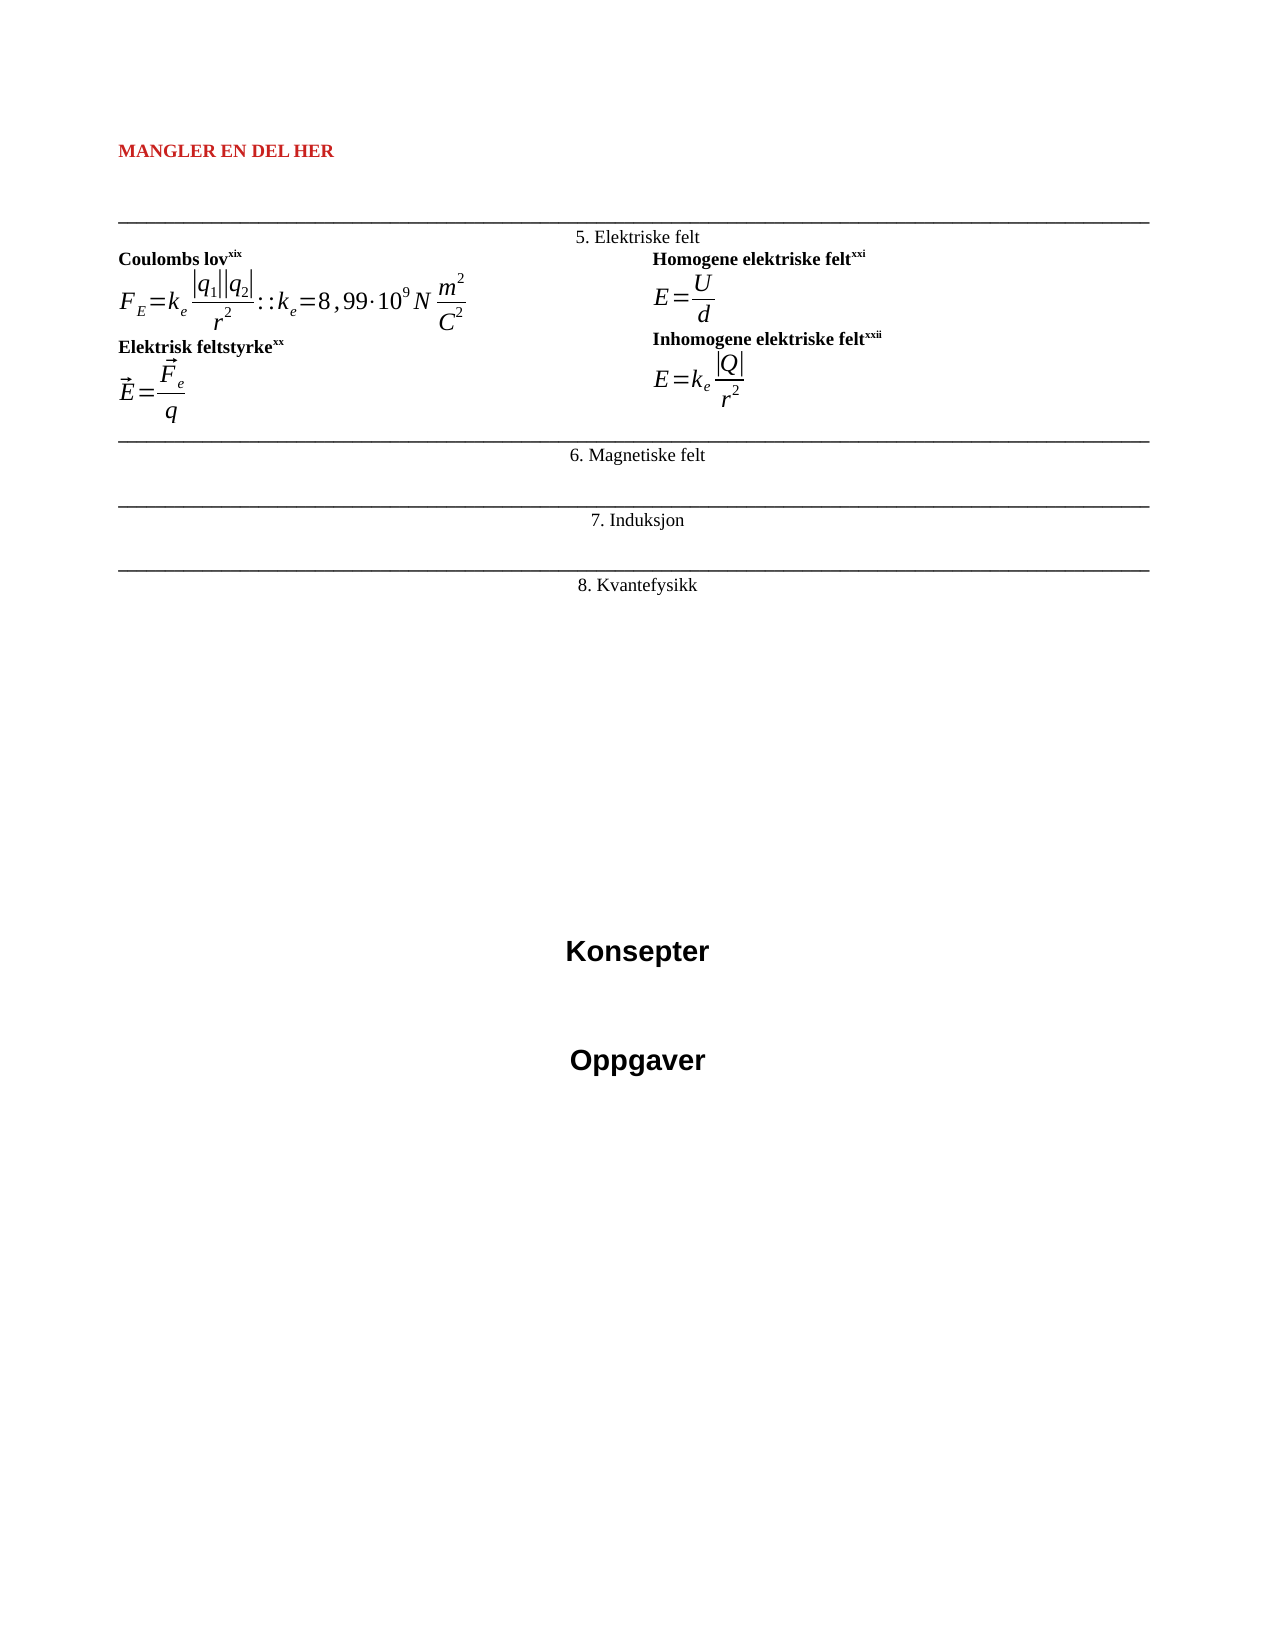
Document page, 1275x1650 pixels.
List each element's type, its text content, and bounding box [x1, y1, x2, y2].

text 5. Elektriske felt [118, 226, 1157, 247]
subtitle Oppgaver [118, 1043, 1157, 1076]
text 6. Magnetiske felt [118, 444, 1157, 466]
text ______________________________________________________________________________________________________________ [118, 423, 1157, 444]
text ______________________________________________________________________________________________________________ [118, 487, 1157, 509]
text Homogene elektriske felt [652, 247, 1157, 269]
text Elektrisk feltstyrke [118, 336, 622, 357]
text ______________________________________________________________________________________________________________ [118, 204, 1157, 226]
text MANGLER EN DEL HER [118, 140, 1157, 161]
text Inhomogene elektriske felt [652, 328, 1157, 350]
subtitle Konsepter [118, 934, 1157, 968]
text 8. Kvantefysikk [118, 574, 1157, 595]
text ______________________________________________________________________________________________________________ [118, 552, 1157, 574]
text Coulombs lov [118, 247, 622, 269]
text 7. Induksjon [118, 509, 1157, 531]
